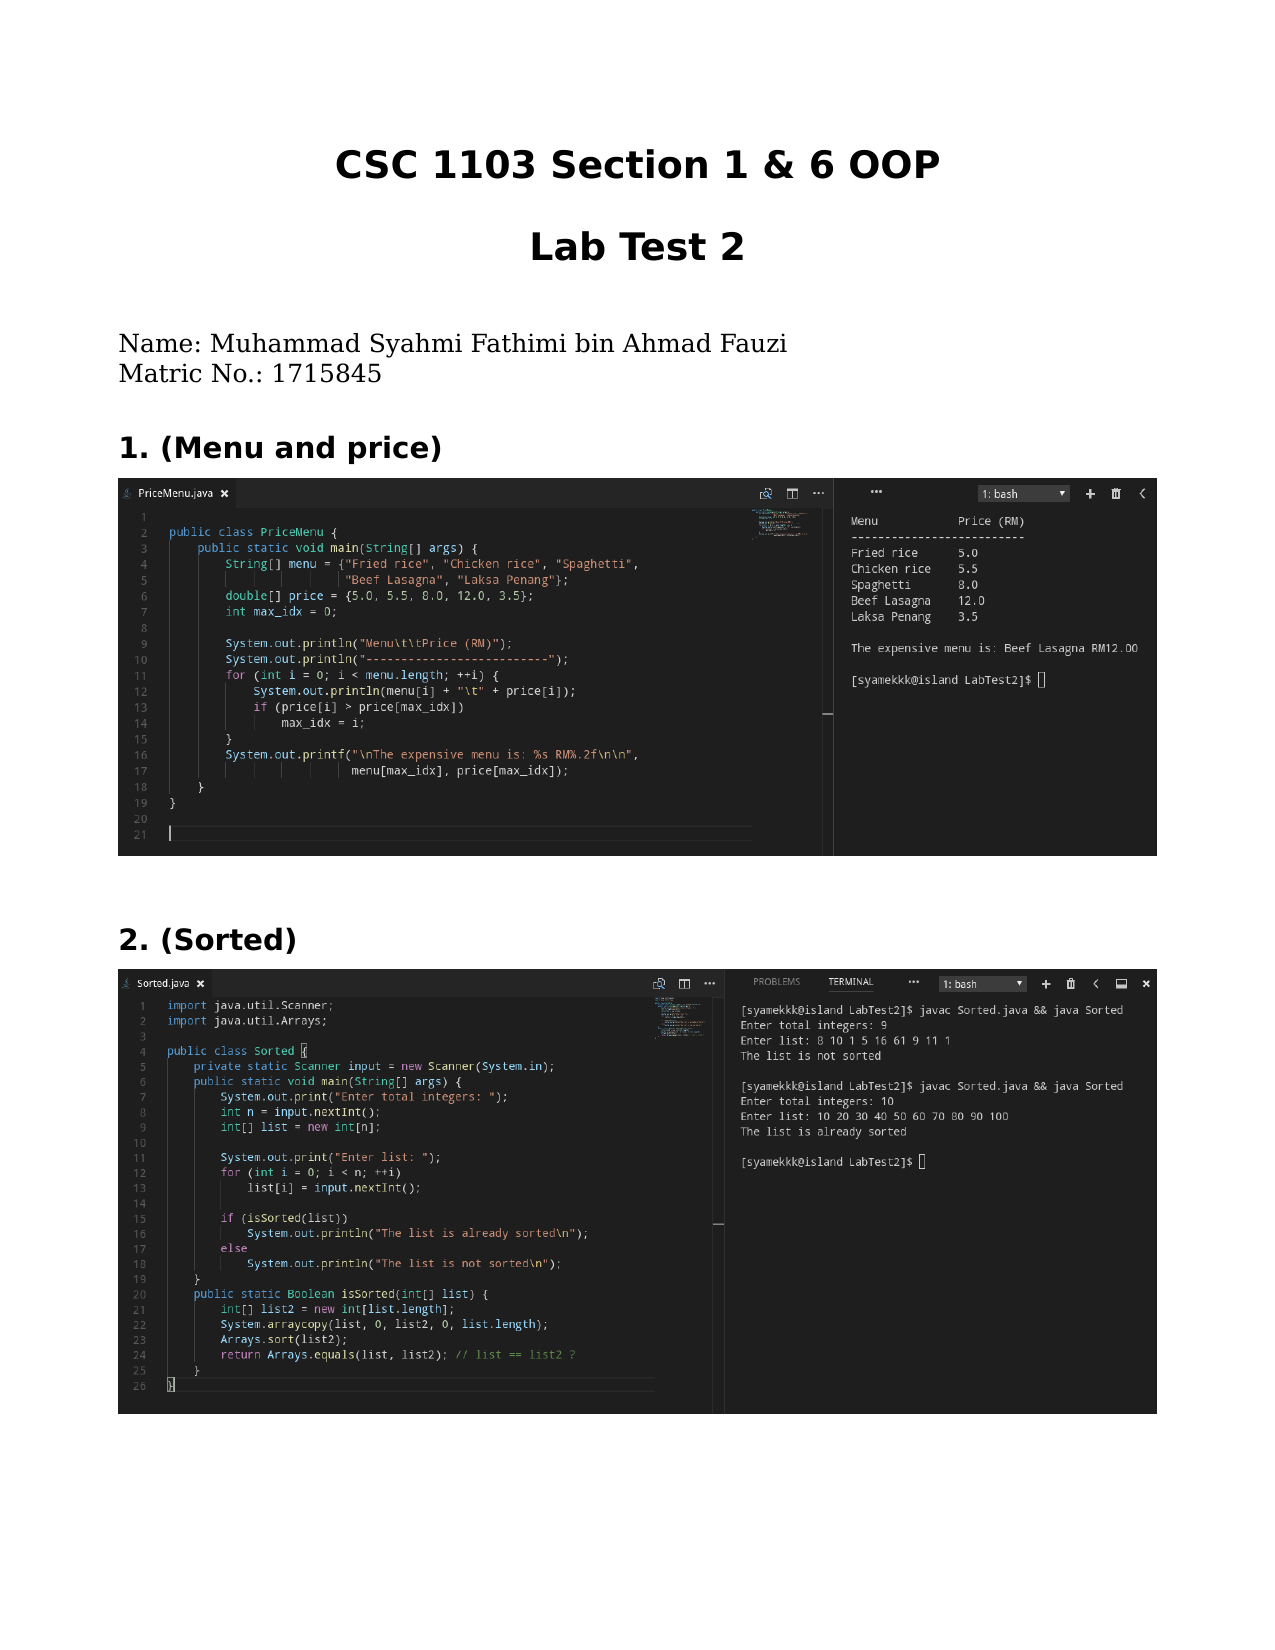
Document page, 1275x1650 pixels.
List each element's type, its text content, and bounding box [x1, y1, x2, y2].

subtitle CSC 1103 Section 1 & 6 OOP [118, 143, 1157, 187]
text Name: Muhammad Syahmi Fathimi bin Ahmad Fauzi [118, 329, 1157, 359]
subtitle 1. (Menu and price) [118, 432, 1157, 466]
picture [118, 969, 1157, 1414]
subtitle 2. (Sorted) [118, 923, 1157, 957]
picture [118, 478, 1157, 856]
text Matric No.: 1715845 [118, 359, 1157, 388]
subtitle Lab Test 2 [118, 225, 1157, 269]
